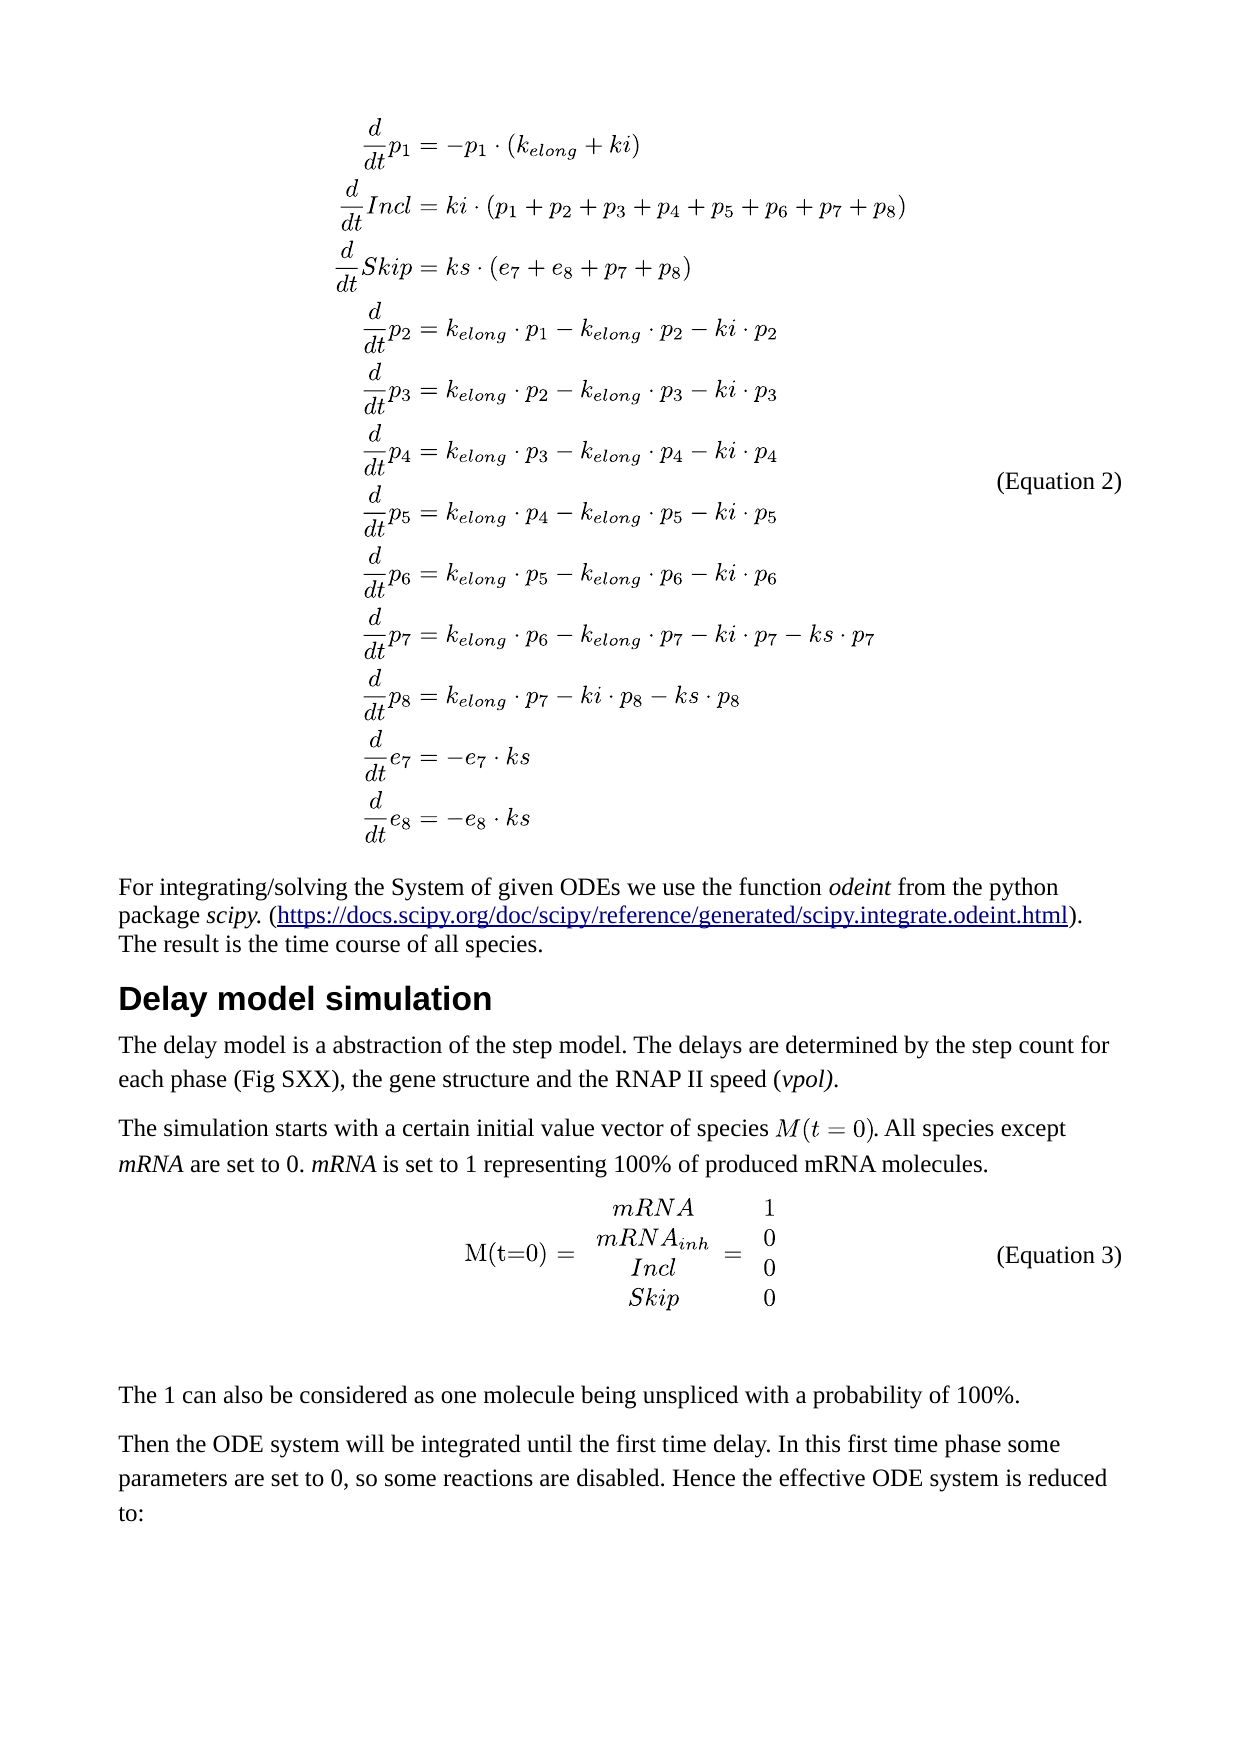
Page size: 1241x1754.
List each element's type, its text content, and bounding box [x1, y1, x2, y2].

text The simulation starts with a certain initial value vector of species . All species except mRNA are set to 0. mRNA is set to 1 representing 100% of produced mRNA molecules. [118, 1113, 1122, 1177]
text (Equation 2) [382, 118, 1122, 843]
subtitle Delay model simulation [118, 979, 1122, 1017]
text (Equation 3) [672, 1198, 1122, 1311]
text [118, 1198, 665, 1311]
text [118, 118, 377, 843]
text For integrating/solving the System of given ODEs we use the function odeint from the python package scipy. (https://docs.scipy.org/doc/scipy/reference/generated/scipy.integrate.odeint.html). The result is the time course of all species. [118, 872, 1122, 958]
text The delay model is a abstraction of the step model. The delays are determined by the step count for each phase (Fig SXX), the gene structure and the RNAP II speed (vpol). [118, 1030, 1122, 1093]
text The 1 can also be considered as one molecule being unspliced with a probability of 100%. [118, 1380, 1122, 1409]
text Then the ODE system will be integrated until the first time delay. In this first time phase some parameters are set to 0, so some reactions are disabled. Hence the effective ODE system is reduced to: [118, 1429, 1122, 1527]
